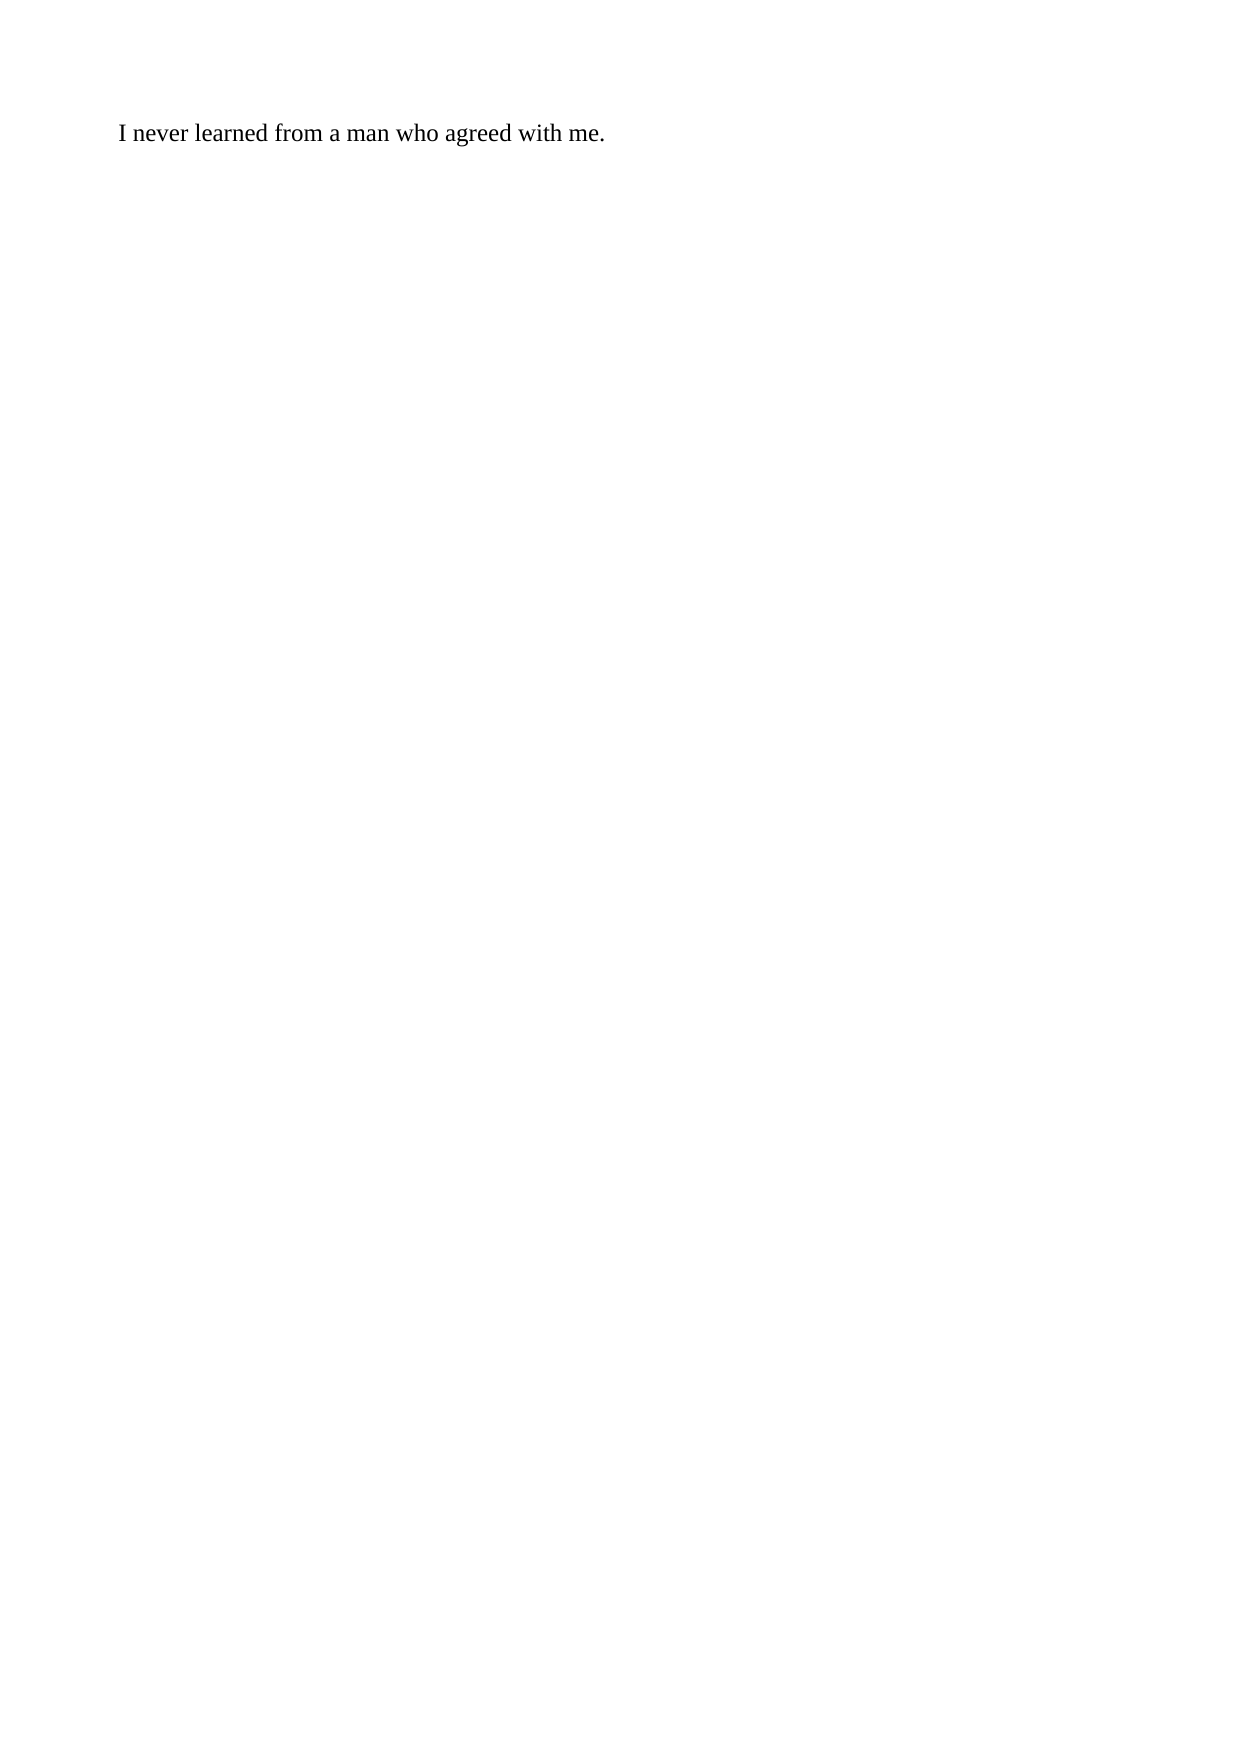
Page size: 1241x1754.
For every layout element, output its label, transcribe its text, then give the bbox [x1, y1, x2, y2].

text I never learned from a man who agreed with me. [118, 118, 1122, 147]
